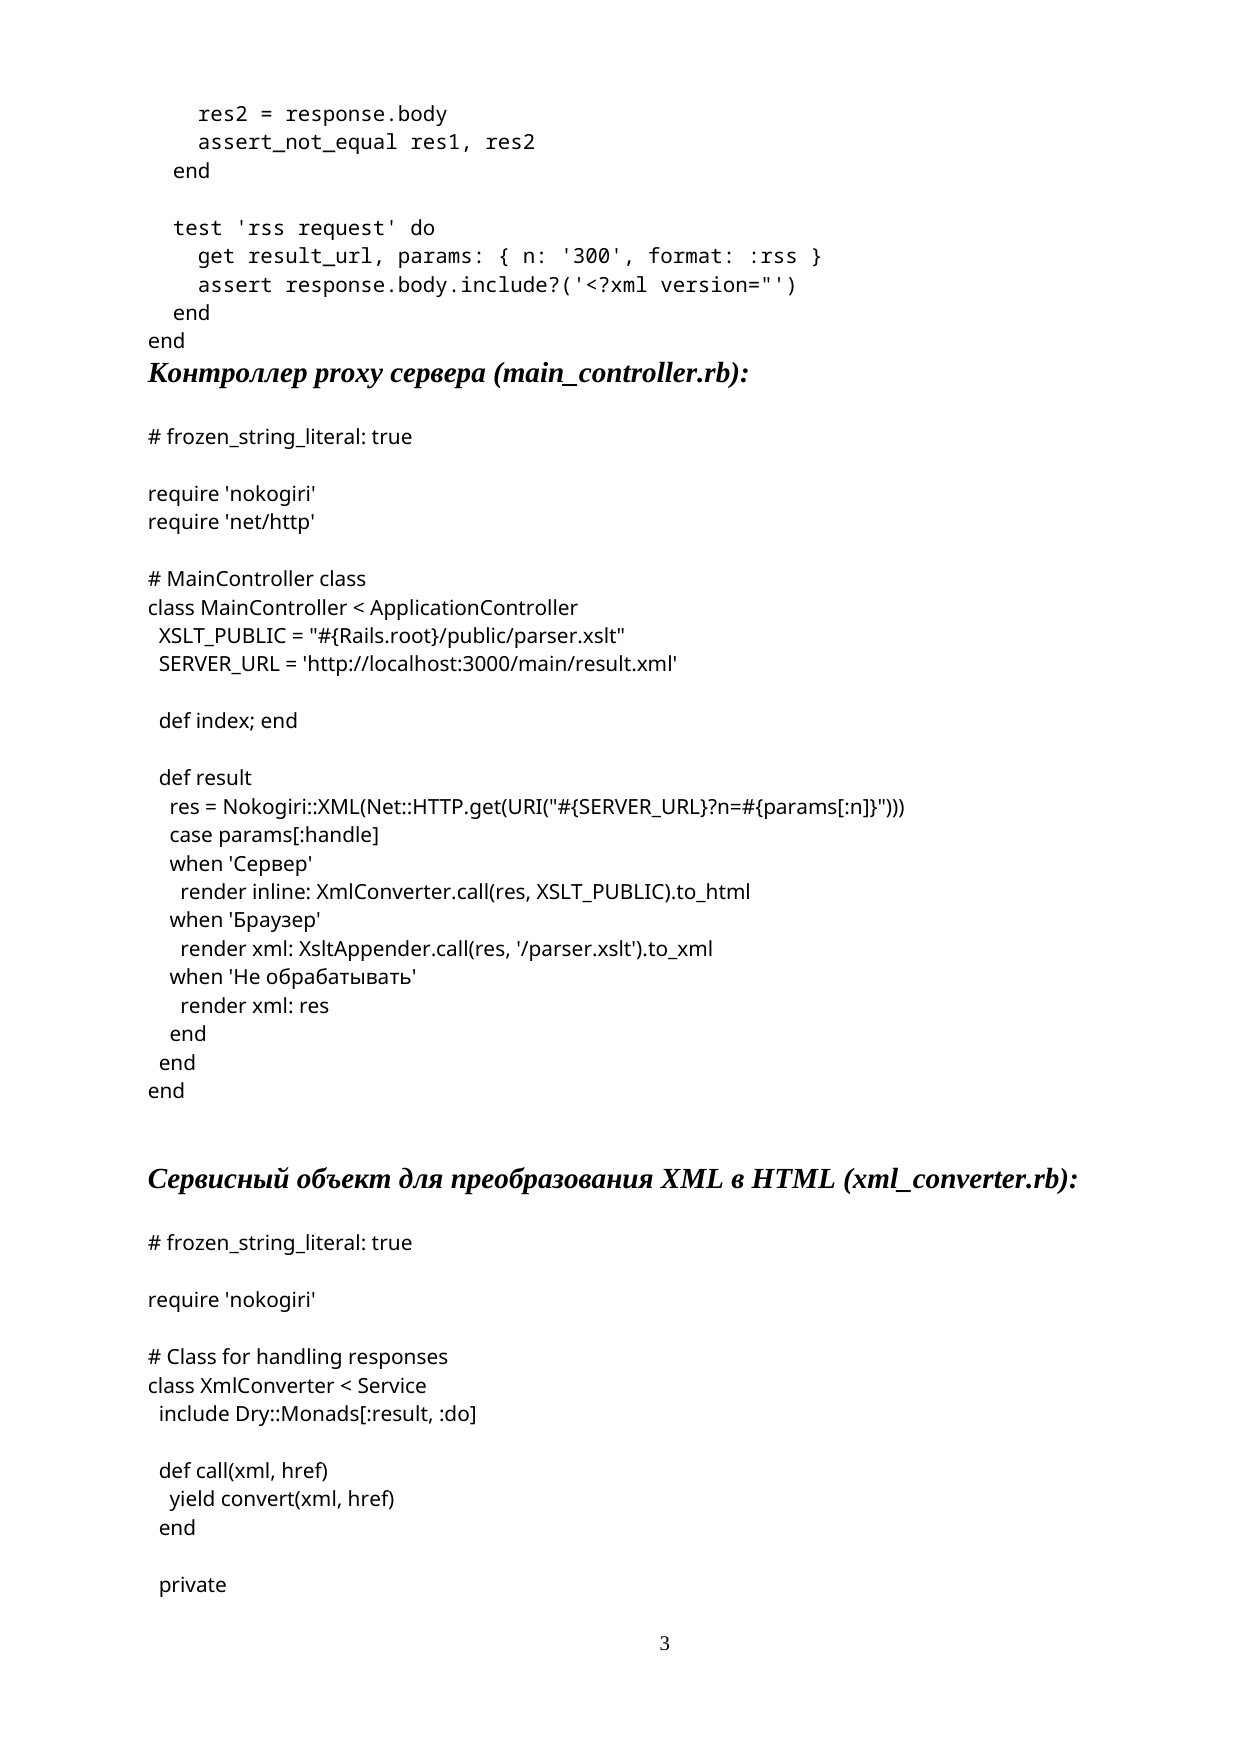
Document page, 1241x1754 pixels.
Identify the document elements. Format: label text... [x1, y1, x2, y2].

text assert_not_equal res1, res2 [148, 127, 1181, 156]
text # frozen_string_literal: true [148, 1228, 1181, 1257]
text case params[:handle] [148, 820, 1181, 849]
text require 'net/http' [148, 507, 1181, 536]
text SERVER_URL = 'http://localhost:3000/main/result.xml' [148, 649, 1181, 678]
text render xml: res [148, 991, 1181, 1019]
text def result [148, 763, 1181, 792]
text when 'Сервер' [148, 849, 1181, 877]
text get result_url, params: { n: '300', format: :rss } [148, 241, 1181, 270]
text render xml: XsltAppender.call(res, '/parser.xslt').to_xml [148, 934, 1181, 962]
text end [148, 156, 1181, 184]
text yield convert(xml, href) [148, 1484, 1181, 1513]
text when 'Браузер' [148, 906, 1181, 934]
text end [148, 1076, 1181, 1104]
text def index; end [148, 706, 1181, 735]
text class XmlConverter < Service [148, 1371, 1181, 1399]
text XSLT_PUBLIC = "#{Rails.root}/public/parser.xslt" [148, 621, 1181, 649]
text def call(xml, href) [148, 1456, 1181, 1484]
text res = Nokogiri::XML(Net::HTTP.get(URI("#{SERVER_URL}?n=#{params[:n]}"))) [148, 792, 1181, 820]
text render inline: XmlConverter.call(res, XSLT_PUBLIC).to_html [148, 877, 1181, 906]
text class MainController < ApplicationController [148, 593, 1181, 621]
text # frozen_string_literal: true [148, 422, 1181, 451]
text end [148, 327, 1181, 355]
text private [148, 1570, 1181, 1598]
text require 'nokogiri' [148, 1285, 1181, 1314]
text require 'nokogiri' [148, 479, 1181, 507]
text assert response.body.include?('<?xml version="') [148, 270, 1181, 298]
text # Class for handling responses [148, 1342, 1181, 1371]
text Сервисный объект для преобразования XML в HTML (xml_converter.rb): [148, 1161, 1181, 1195]
text when 'Не обрабатывать' [148, 962, 1181, 991]
text end [148, 1048, 1181, 1076]
text end [148, 298, 1181, 327]
text end [148, 1019, 1181, 1048]
text Контроллер proxy сервера (main_controller.rb): [148, 355, 1181, 388]
text end [148, 1513, 1181, 1541]
text test 'rss request' do [148, 213, 1181, 241]
text # MainController class [148, 564, 1181, 593]
text res2 = response.body [148, 99, 1181, 127]
text include Dry::Monads[:result, :do] [148, 1399, 1181, 1428]
